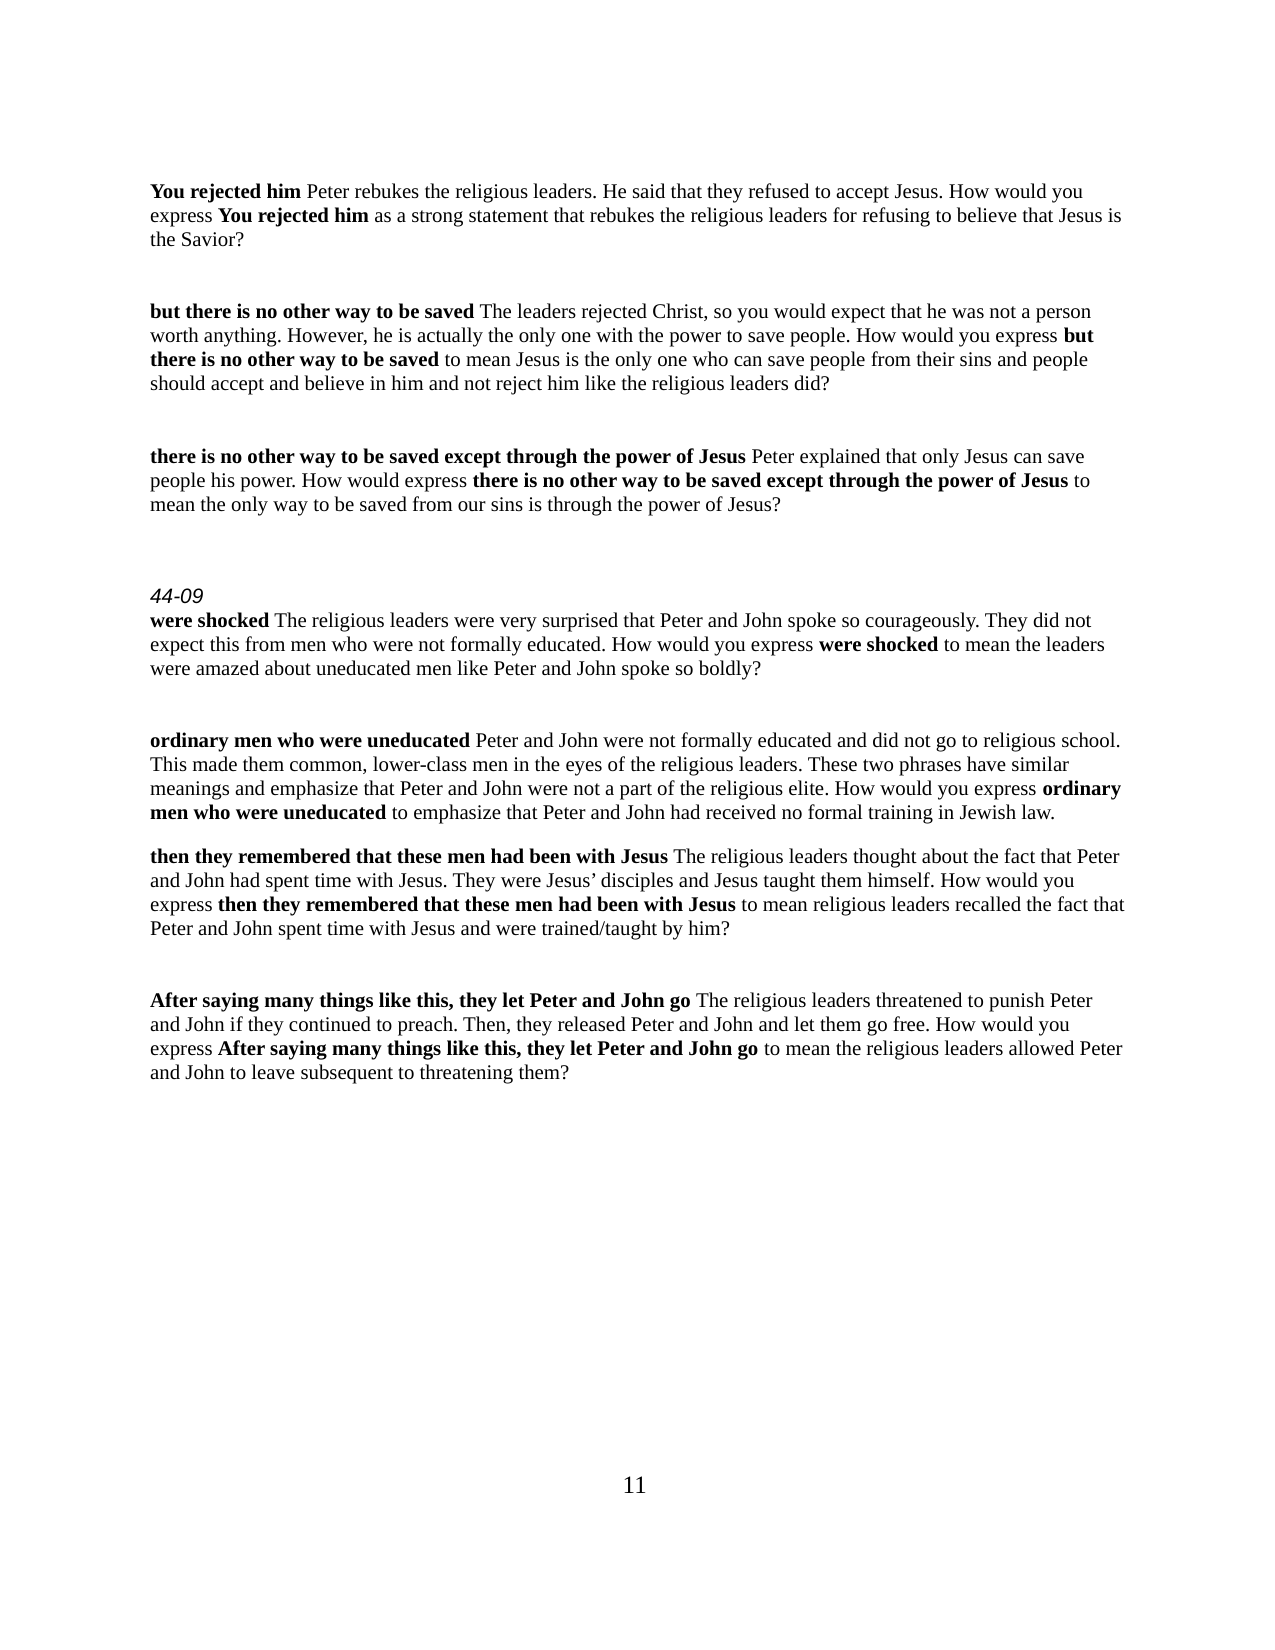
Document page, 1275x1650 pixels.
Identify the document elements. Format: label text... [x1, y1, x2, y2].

subtitle 44-09 [150, 583, 1125, 607]
text then they remembered that these men had been with Jesus The religious leaders thought about the fact that Peter and John had spent time with Jesus. They were Jesus’ disciples and Jesus taught them himself. How would you express then they remembered that these men had been with Jesus to mean religious leaders recalled the fact that Peter and John spent time with Jesus and were trained/taught by him? [150, 844, 1125, 940]
text You rejected him Peter rebukes the religious leaders. He said that they refused to accept Jesus. How would you express You rejected him as a strong statement that rebukes the religious leaders for refusing to believe that Jesus is the Savior? [150, 179, 1125, 251]
text ordinary men who were uneducated Peter and John were not formally educated and did not go to religious school. This made them common, lower-class men in the eyes of the religious leaders. These two phrases have similar meanings and emphasize that Peter and John were not a part of the religious elite. How would you express ordinary men who were uneducated to emphasize that Peter and John had received no formal training in Jewish law. [150, 728, 1125, 824]
text After saying many things like this, they let Peter and John go The religious leaders threatened to punish Peter and John if they continued to preach. Then, they released Peter and John and let them go free. How would you express After saying many things like this, they let Peter and John go to mean the religious leaders allowed Peter and John to leave subsequent to threatening them? [150, 988, 1125, 1084]
text but there is no other way to be saved The leaders rejected Christ, so you would expect that he was not a person worth anything. However, he is actually the only one with the power to save people. How would you express but there is no other way to be saved to mean Jesus is the only one who can save people from their sins and people should accept and believe in him and not reject him like the religious leaders did? [150, 299, 1125, 395]
text there is no other way to be saved except through the power of Jesus Peter explained that only Jesus can save people his power. How would express there is no other way to be saved except through the power of Jesus to mean the only way to be saved from our sins is through the power of Jesus? [150, 444, 1125, 516]
text were shocked The religious leaders were very surprised that Peter and John spoke so courageously. They did not expect this from men who were not formally educated. How would you express were shocked to mean the leaders were amazed about uneducated men like Peter and John spoke so boldly? [150, 607, 1125, 680]
